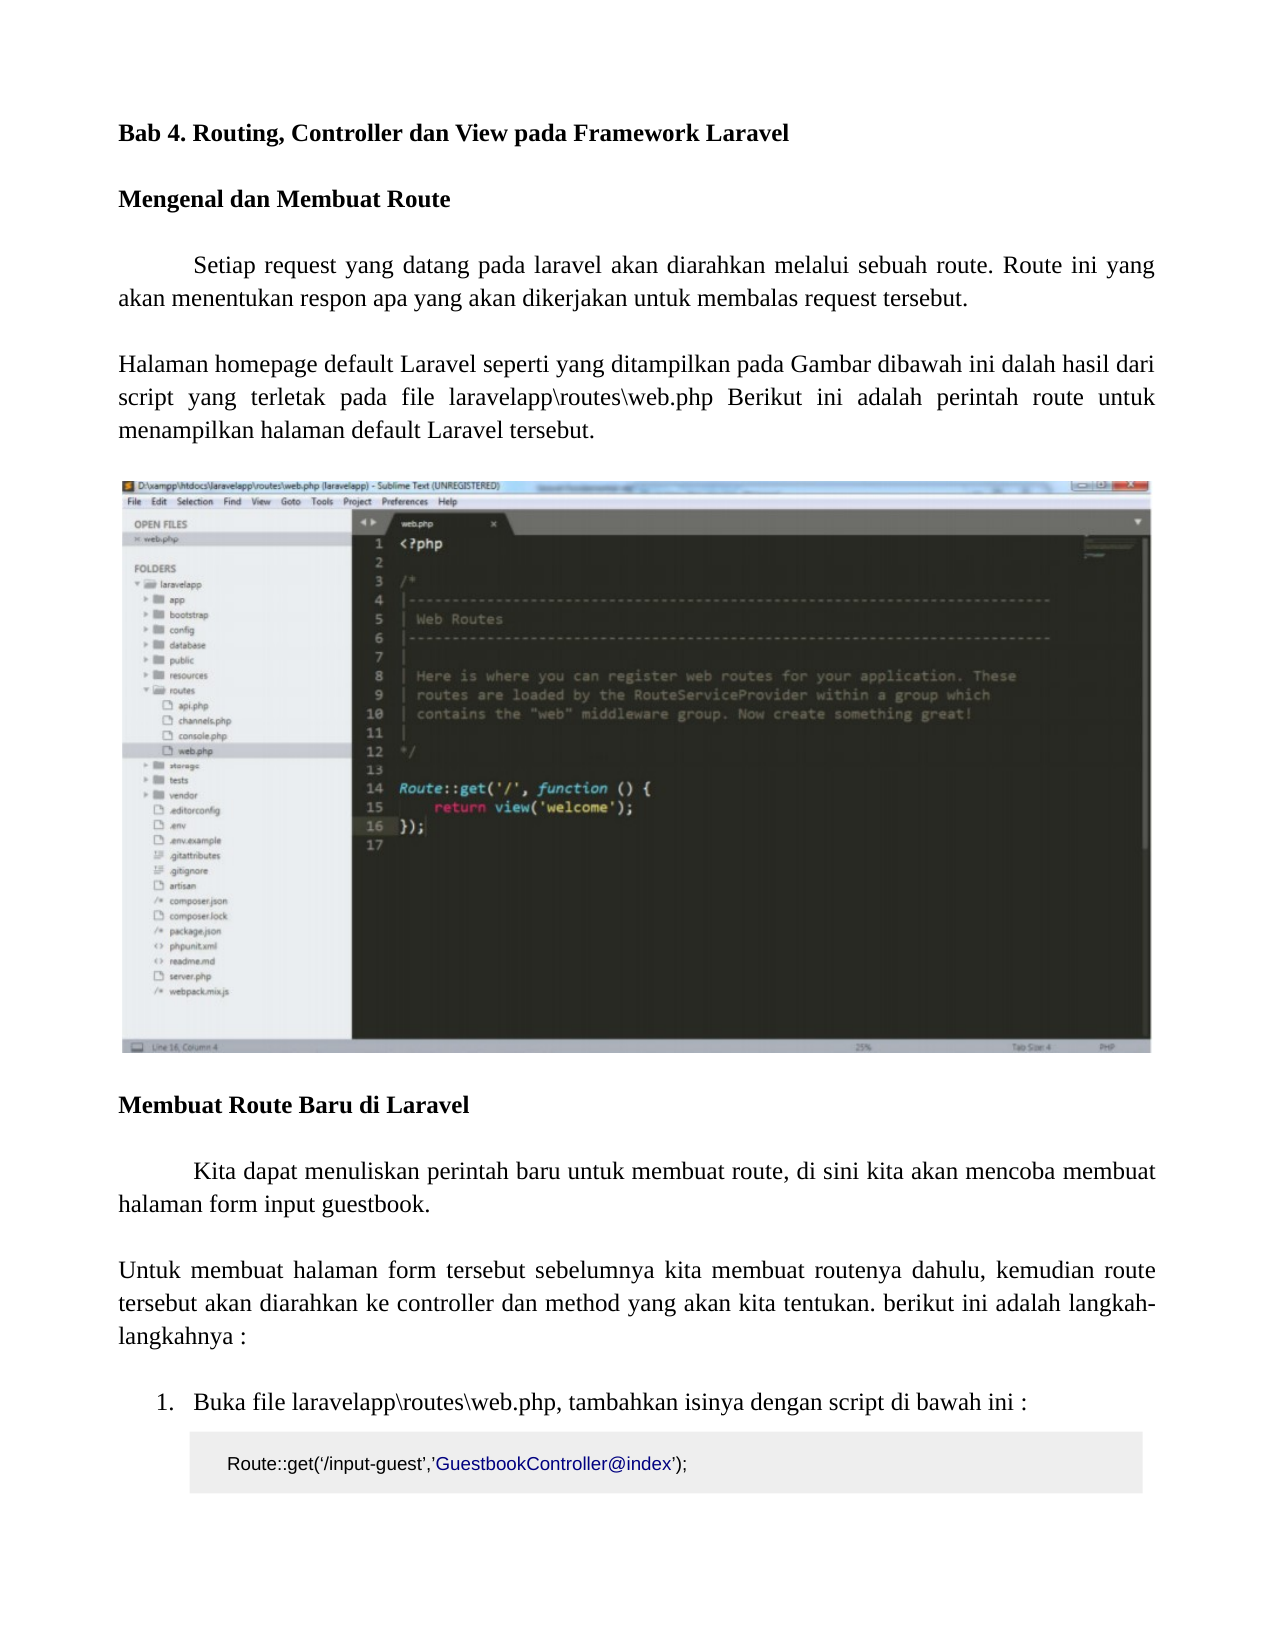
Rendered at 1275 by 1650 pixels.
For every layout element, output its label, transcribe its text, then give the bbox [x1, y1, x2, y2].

text Kita dapat menuliskan perintah baru untuk membuat route, di sini kita akan mencoba membuat halaman form input guestbook. [118, 1156, 1157, 1218]
picture [121, 481, 1154, 1053]
text Untuk membuat halaman form tersebut sebelumnya kita membuat routenya dahulu, kemudian route tersebut akan diarahkan ke controller dan method yang akan kita tentukan. berikut ini adalah langkah-langkahnya : [118, 1255, 1157, 1350]
text Membuat Route Baru di Laravel [118, 1090, 1157, 1119]
text Bab 4. Routing, Controller dan View pada Framework Laravel [118, 118, 1157, 147]
list Buka file laravelapp\routes\web.php, tambahkan isinya dengan script di bawah ini : [156, 1387, 1157, 1416]
text Halaman homepage default Laravel seperti yang ditampilkan pada Gambar dibawah ini dalah hasil dari script yang terletak pada file laravelapp\routes\web.php Berikut ini adalah perintah route untuk menampilkan halaman default Laravel tersebut. [118, 349, 1157, 444]
text Mengenal dan Membuat Route [118, 184, 1157, 213]
text Setiap request yang datang pada laravel akan diarahkan melalui sebuah route. Route ini yang akan menentukan respon apa yang akan dikerjakan untuk membalas request tersebut. [118, 250, 1157, 312]
